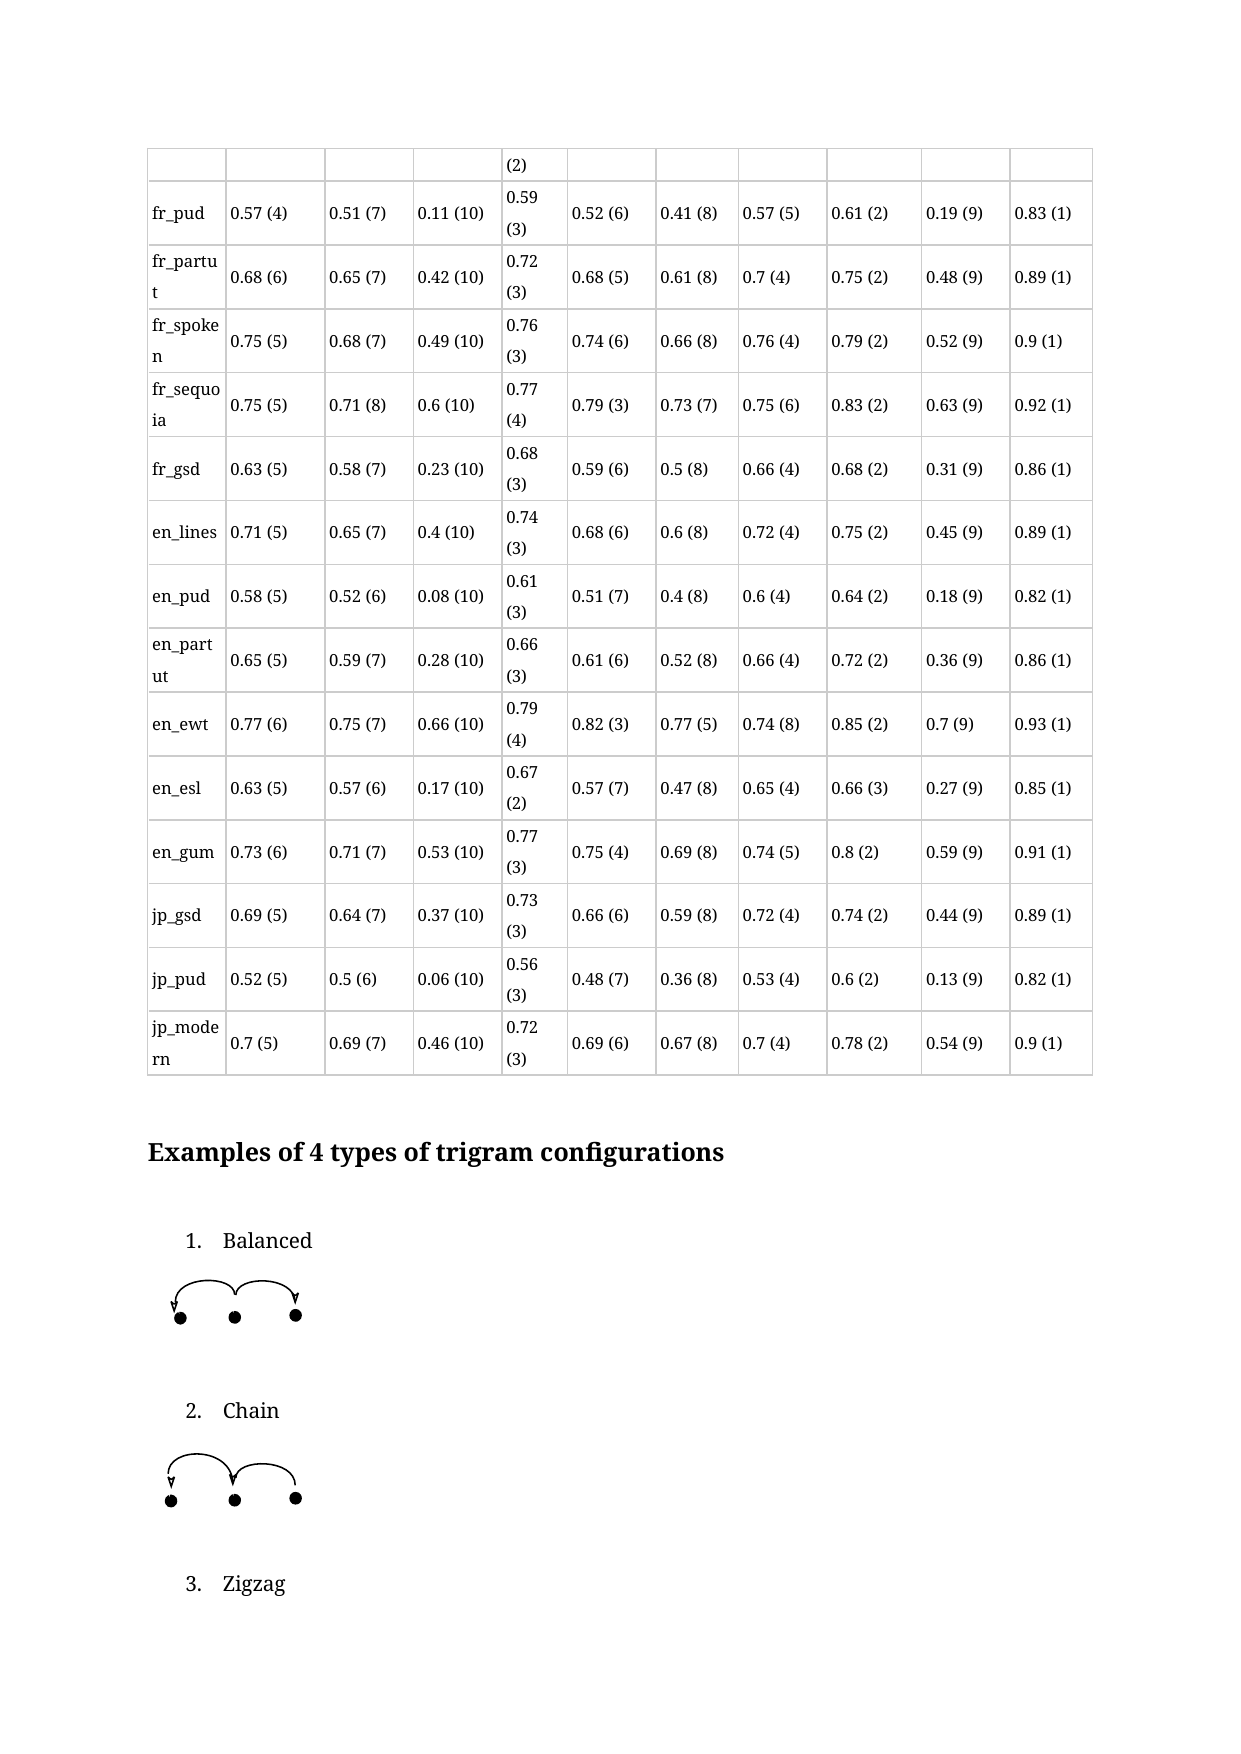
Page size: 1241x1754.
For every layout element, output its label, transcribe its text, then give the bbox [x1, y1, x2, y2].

table_cell 0.83 (2) [828, 373, 921, 436]
table_cell 0.68 (2) [828, 437, 921, 499]
list Balanced [185, 1226, 1092, 1254]
table_cell en_esl [148, 756, 225, 819]
table_cell 0.69 (8) [657, 821, 738, 883]
table_cell 0.44 (9) [922, 884, 1009, 947]
table_cell [414, 149, 501, 180]
table_cell 0.56 (3) [503, 948, 567, 1010]
table_cell 0.57 (7) [568, 757, 655, 819]
table_cell 0.73 (7) [657, 373, 738, 436]
table_cell 0.71 (5) [227, 501, 324, 563]
table_cell 0.19 (9) [922, 182, 1009, 244]
table_cell 0.72 (3) [503, 246, 567, 308]
table_cell 0.7 (4) [739, 1012, 826, 1074]
table_cell 0.74 (5) [739, 821, 826, 883]
table_cell en_gum [148, 820, 225, 883]
table_cell 0.68 (5) [568, 246, 655, 308]
table_cell 0.27 (9) [922, 757, 1009, 819]
table_cell 0.75 (4) [568, 821, 655, 883]
table_cell 0.82 (1) [1011, 948, 1092, 1010]
table_cell 0.69 (7) [326, 1012, 413, 1074]
table_cell 0.65 (7) [326, 501, 413, 563]
table_cell 0.63 (5) [227, 437, 324, 499]
table_cell 0.75 (5) [227, 373, 324, 436]
table_cell fr_gsd [148, 437, 225, 499]
table_cell 0.52 (6) [568, 182, 655, 244]
table_cell 0.68 (7) [326, 310, 413, 372]
table_cell jp_gsd [148, 884, 225, 947]
table_cell 0.53 (4) [739, 948, 826, 1010]
table_cell 0.74 (2) [828, 884, 921, 947]
table_cell 0.61 (8) [657, 246, 738, 308]
table_cell 0.59 (7) [326, 629, 413, 691]
table_cell fr_pud [148, 181, 225, 244]
table_cell en_partut [148, 628, 225, 691]
table_cell 0.66 (3) [503, 629, 567, 691]
table_cell 0.6 (10) [414, 373, 501, 436]
table_cell 0.86 (1) [1011, 629, 1092, 691]
table_cell 0.89 (1) [1011, 501, 1092, 563]
table_cell 0.58 (5) [227, 565, 324, 627]
table_cell 0.92 (1) [1011, 373, 1092, 436]
subtitle Examples of 4 types of trigram configurations [148, 1135, 1092, 1169]
table_cell 0.36 (9) [922, 629, 1009, 691]
table_cell 0.77 (6) [227, 693, 324, 755]
table_cell 0.37 (10) [414, 884, 501, 947]
table_cell 0.75 (6) [739, 373, 826, 436]
table_cell 0.6 (2) [828, 948, 921, 1010]
table_cell 0.59 (6) [568, 437, 655, 499]
table_cell 0.73 (6) [227, 821, 324, 883]
table_cell 0.82 (3) [568, 693, 655, 755]
table_cell 0.48 (7) [568, 948, 655, 1010]
table_cell 0.69 (5) [227, 884, 324, 947]
table_cell 0.67 (8) [657, 1012, 738, 1074]
table_cell 0.65 (5) [227, 629, 324, 691]
table_cell 0.72 (4) [739, 884, 826, 947]
table_cell 0.79 (4) [503, 693, 567, 755]
table_cell 0.77 (5) [657, 693, 738, 755]
table_cell 0.66 (4) [739, 437, 826, 499]
table_cell 0.59 (8) [657, 884, 738, 947]
table_cell 0.93 (1) [1011, 693, 1092, 755]
table_cell [828, 149, 921, 180]
table_cell 0.7 (9) [922, 693, 1009, 755]
table_cell 0.08 (10) [414, 565, 501, 627]
list Zigzag [185, 1569, 1092, 1597]
table_cell 0.5 (8) [657, 437, 738, 499]
table_cell 0.59 (9) [922, 821, 1009, 883]
table_cell 0.42 (10) [414, 246, 501, 308]
table_cell 0.64 (2) [828, 565, 921, 627]
table_cell 0.66 (10) [414, 693, 501, 755]
table_cell 0.57 (5) [739, 182, 826, 244]
table_cell 0.52 (9) [922, 310, 1009, 372]
table_cell 0.51 (7) [326, 182, 413, 244]
table_cell 0.18 (9) [922, 565, 1009, 627]
table_cell 0.4 (10) [414, 501, 501, 563]
table_cell [227, 149, 324, 180]
table_cell [148, 149, 225, 180]
table_cell 0.66 (6) [568, 884, 655, 947]
table_cell 0.23 (10) [414, 437, 501, 499]
table_cell 0.75 (5) [227, 310, 324, 372]
table_cell 0.85 (2) [828, 693, 921, 755]
table_cell 0.77 (4) [503, 373, 567, 436]
table_cell 0.76 (4) [739, 310, 826, 372]
table_cell 0.75 (2) [828, 501, 921, 563]
table_cell 0.68 (3) [503, 437, 567, 499]
table_cell 0.76 (3) [503, 310, 567, 372]
table_cell 0.5 (6) [326, 948, 413, 1010]
table_cell 0.6 (8) [657, 501, 738, 563]
table_cell [739, 149, 826, 180]
table_cell 0.64 (7) [326, 884, 413, 947]
table_cell 0.72 (3) [503, 1012, 567, 1074]
table_cell 0.31 (9) [922, 437, 1009, 499]
table_cell 0.61 (3) [503, 565, 567, 627]
table_cell 0.6 (4) [739, 565, 826, 627]
table_cell 0.61 (6) [568, 629, 655, 691]
table_cell 0.51 (7) [568, 565, 655, 627]
table_cell (2) [503, 149, 567, 180]
table_cell 0.65 (4) [739, 757, 826, 819]
table_cell 0.72 (2) [828, 629, 921, 691]
table_cell 0.83 (1) [1011, 182, 1092, 244]
table_cell jp_modern [148, 1011, 225, 1074]
table_cell 0.71 (7) [326, 821, 413, 883]
table_cell 0.52 (5) [227, 948, 324, 1010]
table_cell [922, 149, 1009, 180]
table_cell 0.74 (6) [568, 310, 655, 372]
table_cell 0.06 (10) [414, 948, 501, 1010]
table_cell 0.79 (2) [828, 310, 921, 372]
table_cell 0.61 (2) [828, 182, 921, 244]
table_cell 0.17 (10) [414, 757, 501, 819]
table_cell 0.74 (8) [739, 693, 826, 755]
table_cell 0.91 (1) [1011, 821, 1092, 883]
table_cell fr_sequoia [148, 373, 225, 436]
table_cell 0.45 (9) [922, 501, 1009, 563]
table_cell en_lines [148, 501, 225, 563]
table_cell 0.67 (2) [503, 757, 567, 819]
table_cell jp_pud [148, 948, 225, 1010]
table_cell 0.78 (2) [828, 1012, 921, 1074]
table_cell 0.77 (3) [503, 821, 567, 883]
table_cell 0.53 (10) [414, 821, 501, 883]
table_cell 0.82 (1) [1011, 565, 1092, 627]
table_cell 0.46 (10) [414, 1012, 501, 1074]
table_cell 0.9 (1) [1011, 1012, 1092, 1074]
table_cell 0.58 (7) [326, 437, 413, 499]
table_cell 0.85 (1) [1011, 757, 1092, 819]
table_cell 0.54 (9) [922, 1012, 1009, 1074]
table_cell 0.63 (5) [227, 757, 324, 819]
table_cell fr_spoken [148, 309, 225, 372]
table_cell 0.47 (8) [657, 757, 738, 819]
table_cell 0.57 (4) [227, 182, 324, 244]
table_cell 0.66 (4) [739, 629, 826, 691]
table_cell 0.79 (3) [568, 373, 655, 436]
table_cell 0.65 (7) [326, 246, 413, 308]
table_cell [326, 149, 413, 180]
table_cell 0.71 (8) [326, 373, 413, 436]
table_cell 0.52 (6) [326, 565, 413, 627]
table_cell 0.9 (1) [1011, 310, 1092, 372]
table_cell 0.89 (1) [1011, 246, 1092, 308]
table_cell 0.49 (10) [414, 310, 501, 372]
table_cell 0.52 (8) [657, 629, 738, 691]
table_cell [568, 149, 655, 180]
table_cell 0.68 (6) [227, 246, 324, 308]
table_cell 0.13 (9) [922, 948, 1009, 1010]
table_cell 0.4 (8) [657, 565, 738, 627]
table_cell en_pud [148, 565, 225, 627]
table_cell 0.48 (9) [922, 246, 1009, 308]
table_cell 0.74 (3) [503, 501, 567, 563]
table_cell 0.86 (1) [1011, 437, 1092, 499]
table_cell [657, 149, 738, 180]
table_cell 0.68 (6) [568, 501, 655, 563]
table_cell 0.41 (8) [657, 182, 738, 244]
list Chain [185, 1396, 1092, 1424]
table_cell 0.36 (8) [657, 948, 738, 1010]
table_cell 0.66 (8) [657, 310, 738, 372]
table_cell fr_partut [148, 245, 225, 308]
table_cell 0.69 (6) [568, 1012, 655, 1074]
table_cell 0.57 (6) [326, 757, 413, 819]
table_cell 0.7 (5) [227, 1012, 324, 1074]
table_cell 0.8 (2) [828, 821, 921, 883]
table_cell 0.11 (10) [414, 182, 501, 244]
table_cell 0.7 (4) [739, 246, 826, 308]
table_cell 0.66 (3) [828, 757, 921, 819]
table_cell 0.89 (1) [1011, 884, 1092, 947]
table_cell en_ewt [148, 692, 225, 755]
table_cell 0.75 (7) [326, 693, 413, 755]
table_cell 0.72 (4) [739, 501, 826, 563]
table_cell 0.59 (3) [503, 182, 567, 244]
table_cell 0.28 (10) [414, 629, 501, 691]
table_cell 0.75 (2) [828, 246, 921, 308]
table_cell [1011, 149, 1092, 180]
table_cell 0.73 (3) [503, 884, 567, 947]
table_cell 0.63 (9) [922, 373, 1009, 436]
